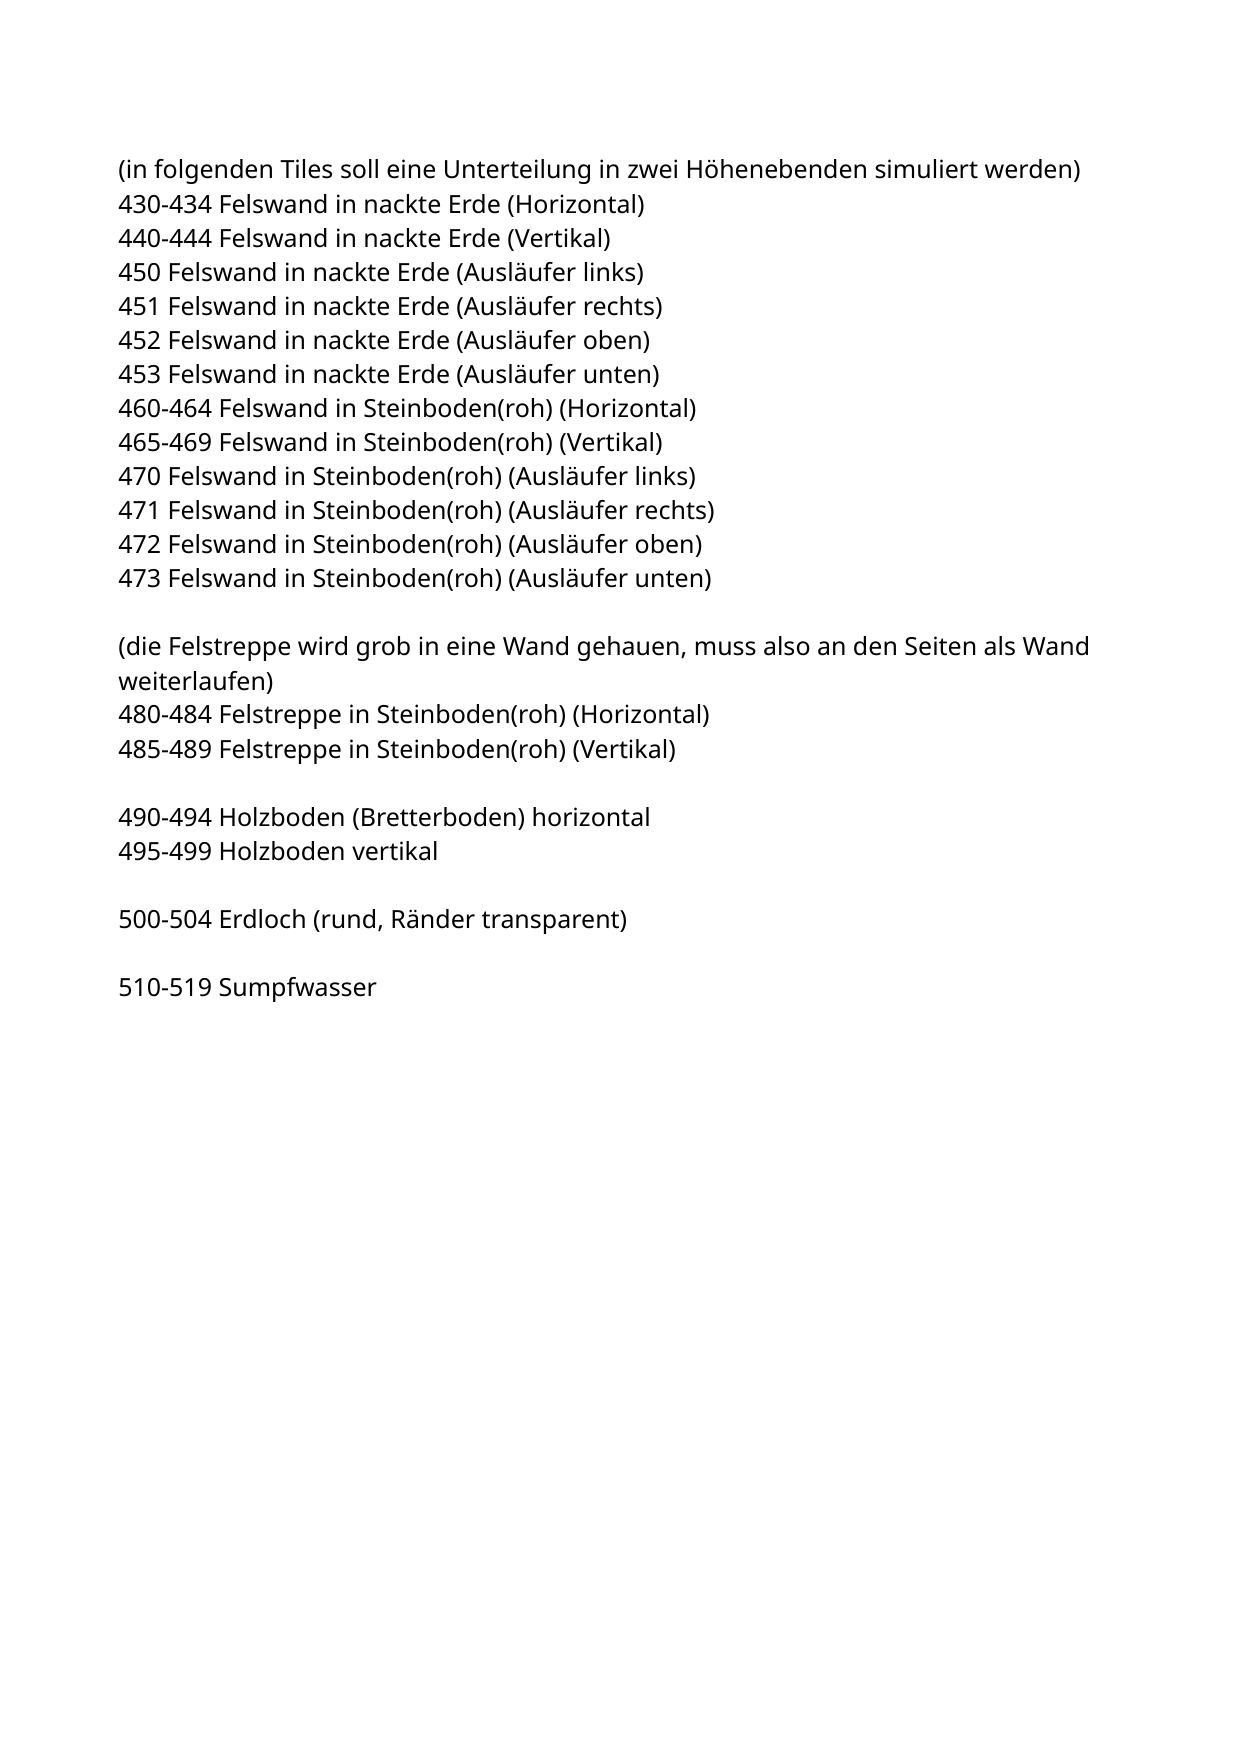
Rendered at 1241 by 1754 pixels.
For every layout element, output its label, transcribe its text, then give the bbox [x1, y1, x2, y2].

text 450 Felswand in nackte Erde (Ausläufer links) [118, 254, 1122, 288]
text 500-504 Erdloch (rund, Ränder transparent) [118, 902, 1122, 936]
text (die Felstreppe wird grob in eine Wand gehauen, muss also an den Seiten als Wand weiterlaufen) [118, 629, 1122, 697]
text 470 Felswand in Steinboden(roh) (Ausläufer links) [118, 459, 1122, 493]
text 471 Felswand in Steinboden(roh) (Ausläufer rechts) [118, 493, 1122, 527]
text 495-499 Holzboden vertikal [118, 833, 1122, 867]
text 440-444 Felswand in nackte Erde (Vertikal) [118, 220, 1122, 254]
text 480-484 Felstreppe in Steinboden(roh) (Horizontal) [118, 697, 1122, 731]
text 473 Felswand in Steinboden(roh) (Ausläufer unten) [118, 561, 1122, 595]
text 485-489 Felstreppe in Steinboden(roh) (Vertikal) [118, 731, 1122, 765]
text 452 Felswand in nackte Erde (Ausläufer oben) [118, 322, 1122, 357]
text 430-434 Felswand in nackte Erde (Horizontal) [118, 186, 1122, 220]
text 453 Felswand in nackte Erde (Ausläufer unten) [118, 357, 1122, 391]
text 510-519 Sumpfwasser [118, 970, 1122, 1004]
text 451 Felswand in nackte Erde (Ausläufer rechts) [118, 288, 1122, 322]
text (in folgenden Tiles soll eine Unterteilung in zwei Höhenebenden simuliert werden) [118, 152, 1122, 186]
text 460-464 Felswand in Steinboden(roh) (Horizontal) [118, 391, 1122, 425]
text 490-494 Holzboden (Bretterboden) horizontal [118, 799, 1122, 833]
text 465-469 Felswand in Steinboden(roh) (Vertikal) [118, 425, 1122, 459]
text 472 Felswand in Steinboden(roh) (Ausläufer oben) [118, 527, 1122, 561]
